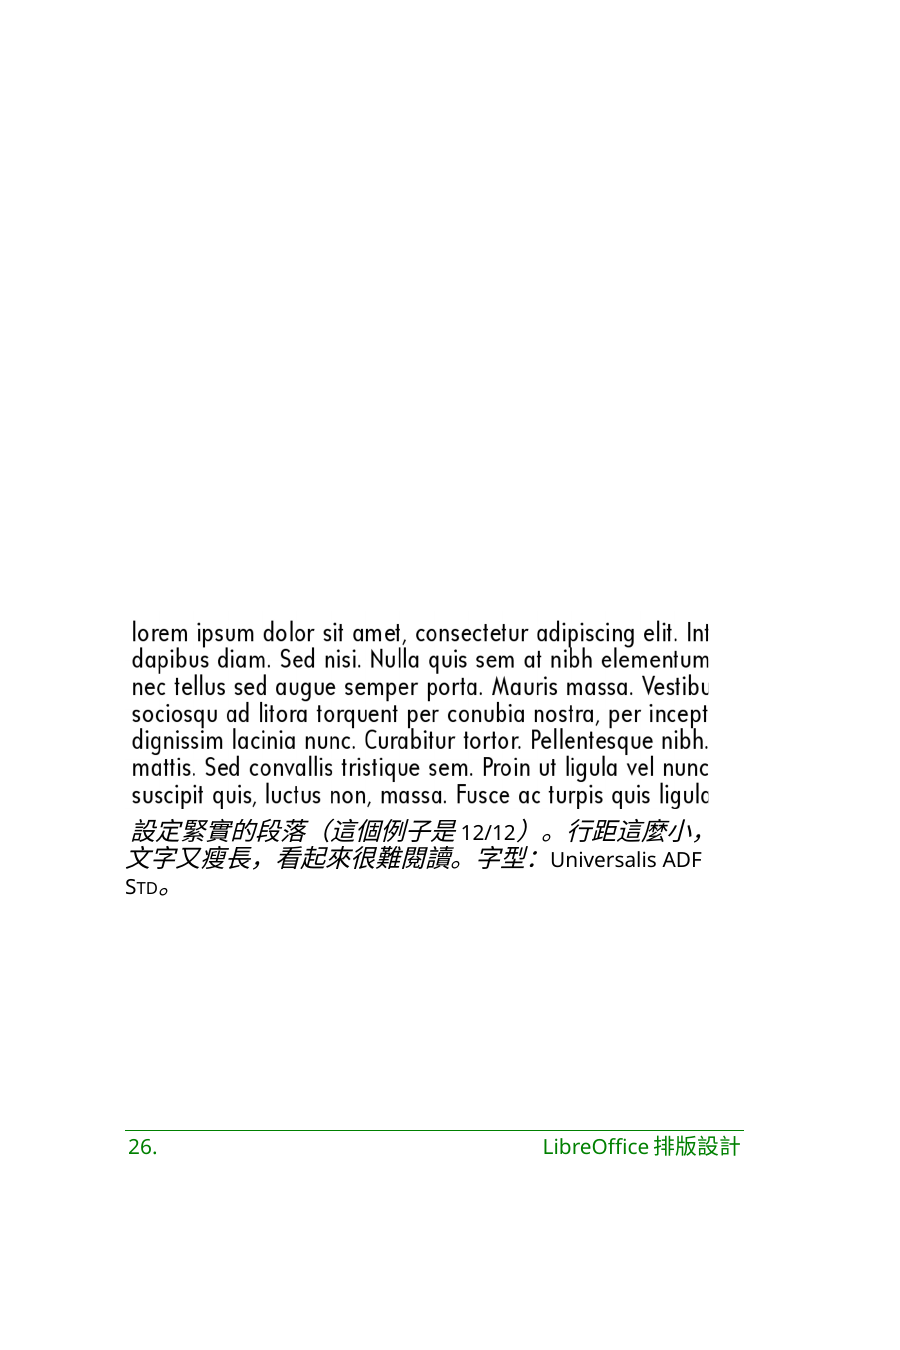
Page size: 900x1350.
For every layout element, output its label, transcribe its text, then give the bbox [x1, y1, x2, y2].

table_header [125, 611, 744, 810]
table_cell 設定緊實的段落（這個例子是12/12）。行距這麼小，文字又瘦長，看起來很難閱讀。字型：Universalis ADF Std。 [125, 810, 744, 899]
picture [125, 611, 709, 809]
